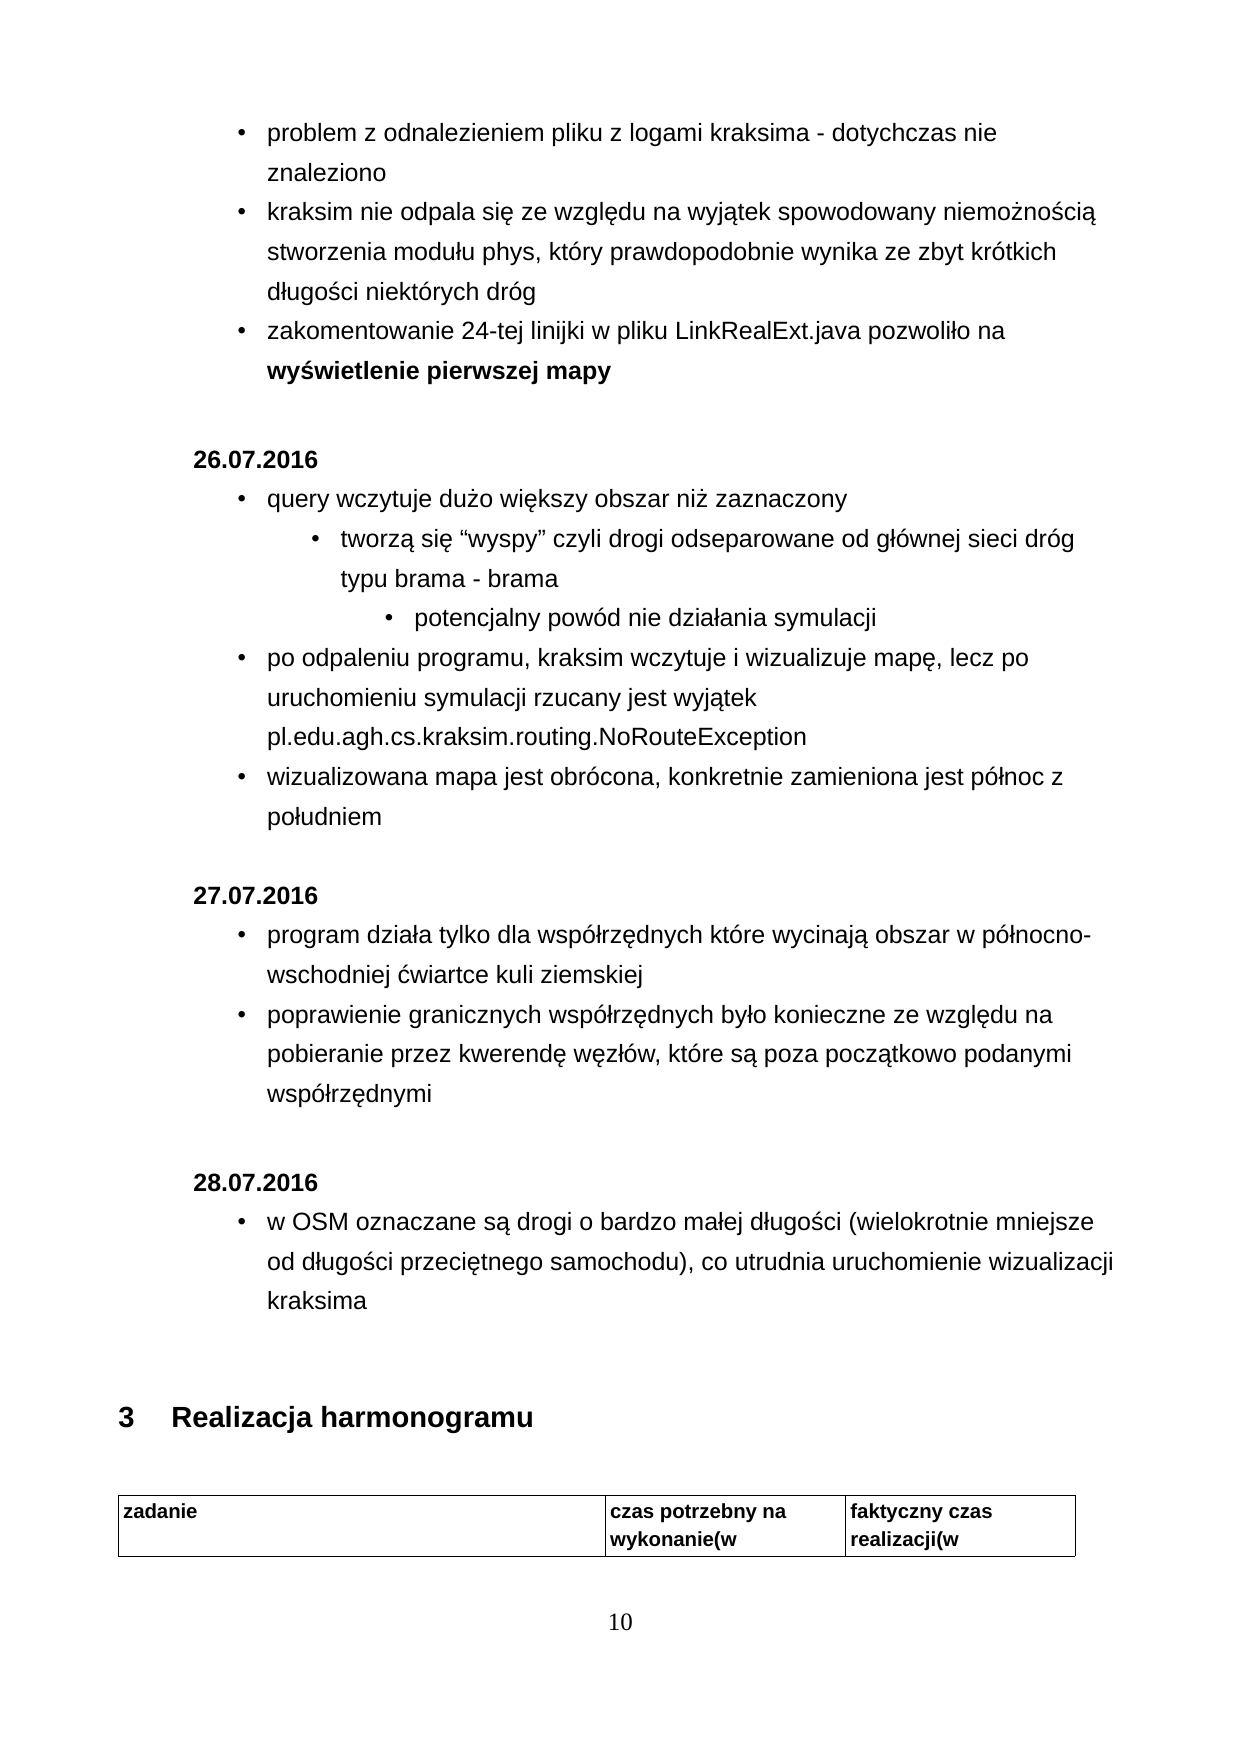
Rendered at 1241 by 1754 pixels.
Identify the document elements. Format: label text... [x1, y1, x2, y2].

list zakomentowanie 24-tej linijki w pliku LinkRealExt.java pozwoliło na wyświetlenie pierwszej mapy [237, 316, 1122, 385]
list po odpaleniu programu, kraksim wczytuje i wizualizuje mapę, lecz po uruchomieniu symulacji rzucany jest wyjątek pl.edu.agh.cs.kraksim.routing.NoRouteException [237, 643, 1122, 751]
text 26.07.2016 [193, 444, 1122, 473]
table_header faktyczny czas realizacji(w [846, 1496, 1075, 1556]
list kraksim nie odpala się ze względu na wyjątek spowodowany niemożnością stworzenia modułu phys, który prawdopodobnie wynika ze zbyt krótkich długości niektórych dróg [237, 197, 1122, 305]
list poprawienie granicznych współrzędnych było konieczne ze względu na pobieranie przez kwerendę węzłów, które są poza początkowo podanymi współrzędnymi [237, 999, 1122, 1108]
list potencjalny powód nie działania symulacji [384, 603, 1122, 632]
table_header zadanie [119, 1496, 605, 1556]
list problem z odnalezieniem pliku z logami kraksima - dotychczas nie znaleziono [237, 118, 1122, 187]
text 27.07.2016 [193, 881, 1122, 909]
list tworzą się “wyspy” czyli drogi odseparowane od głównej sieci dróg typu brama - brama [311, 524, 1122, 592]
table_header czas potrzebny na wykonanie(w [606, 1496, 845, 1556]
list wizualizowana mapa jest obrócona, konkretnie zamieniona jest północ z południem [237, 762, 1122, 830]
list program działa tylko dla współrzędnych które wycinają obszar w północno-wschodniej ćwiartce kuli ziemskiej [237, 920, 1122, 989]
subtitle Realizacja harmonogramu [118, 1400, 1122, 1433]
list w OSM oznaczane są drogi o bardzo małej długości (wielokrotnie mniejsze od długości przeciętnego samochodu), co utrudnia uruchomienie wizualizacji kraksima [237, 1207, 1122, 1315]
list query wczytuje dużo większy obszar niż zaznaczony [237, 484, 1122, 513]
text 28.07.2016 [193, 1167, 1122, 1196]
